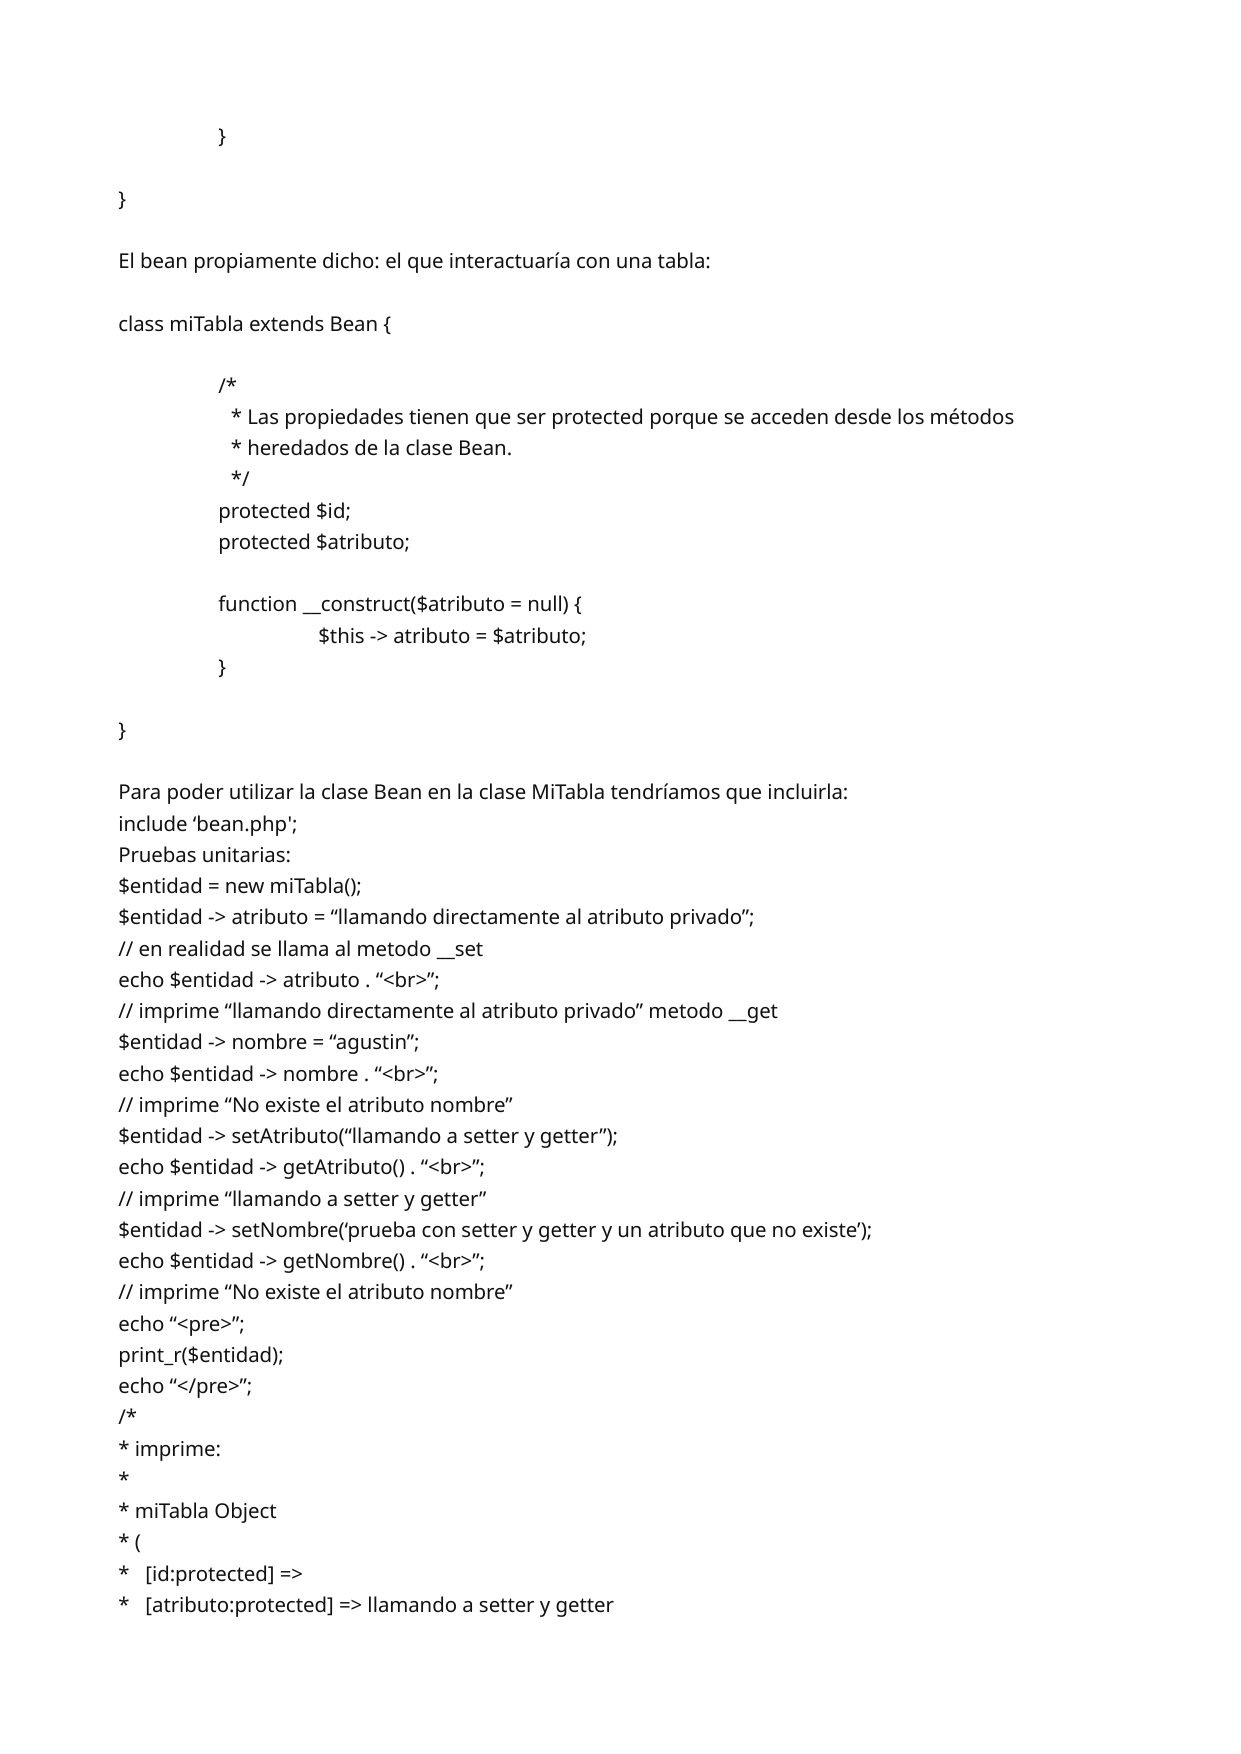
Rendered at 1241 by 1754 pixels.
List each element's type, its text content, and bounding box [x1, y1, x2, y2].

text $entidad -> setAtributo(“llamando a setter y getter”); echo $entidad -> getAtributo() . “<br>”; // imprime “llamando a setter y getter” [118, 1118, 1122, 1212]
text include ‘bean.php'; [118, 806, 1122, 837]
text /* [118, 368, 1122, 399]
text } [118, 181, 1122, 212]
text class miTabla extends Bean { [118, 306, 1122, 337]
text /* * imprime: * * miTabla Object * ( * [id:protected] => * [atributo:protected] => llamando a setter y getter [118, 1399, 1122, 1618]
text $entidad -> nombre = “agustin”; echo $entidad -> nombre . “<br>”; // imprime “No existe el atributo nombre” [118, 1024, 1122, 1118]
text } [118, 118, 1122, 149]
text $entidad = new miTabla(); $entidad -> atributo = “llamando directamente al atributo privado”; // en realidad se llama al metodo __set echo $entidad -> atributo . “<br>”; // imprime “llamando directamente al atributo privado” metodo __get [118, 868, 1122, 1024]
text El bean propiamente dicho: el que interactuaría con una tabla: [118, 243, 1122, 274]
text protected $id; [118, 493, 1122, 524]
text */ [118, 462, 1122, 493]
text protected $atributo; [118, 524, 1122, 556]
text } [118, 649, 1122, 681]
text echo “<pre>”; print_r($entidad); echo “</pre>”; [118, 1306, 1122, 1399]
text * Las propiedades tienen que ser protected porque se acceden desde los métodos [118, 399, 1122, 431]
text $entidad -> setNombre(‘prueba con setter y getter y un atributo que no existe’); echo $entidad -> getNombre() . “<br>”; // imprime “No existe el atributo nombre” [118, 1212, 1122, 1306]
text Pruebas unitarias: [118, 837, 1122, 868]
text Para poder utilizar la clase Bean en la clase MiTabla tendríamos que incluirla: [118, 774, 1122, 806]
text } [118, 712, 1122, 743]
text function __construct($atributo = null) { [118, 587, 1122, 618]
text * heredados de la clase Bean. [118, 431, 1122, 462]
text $this -> atributo = $atributo; [118, 618, 1122, 649]
